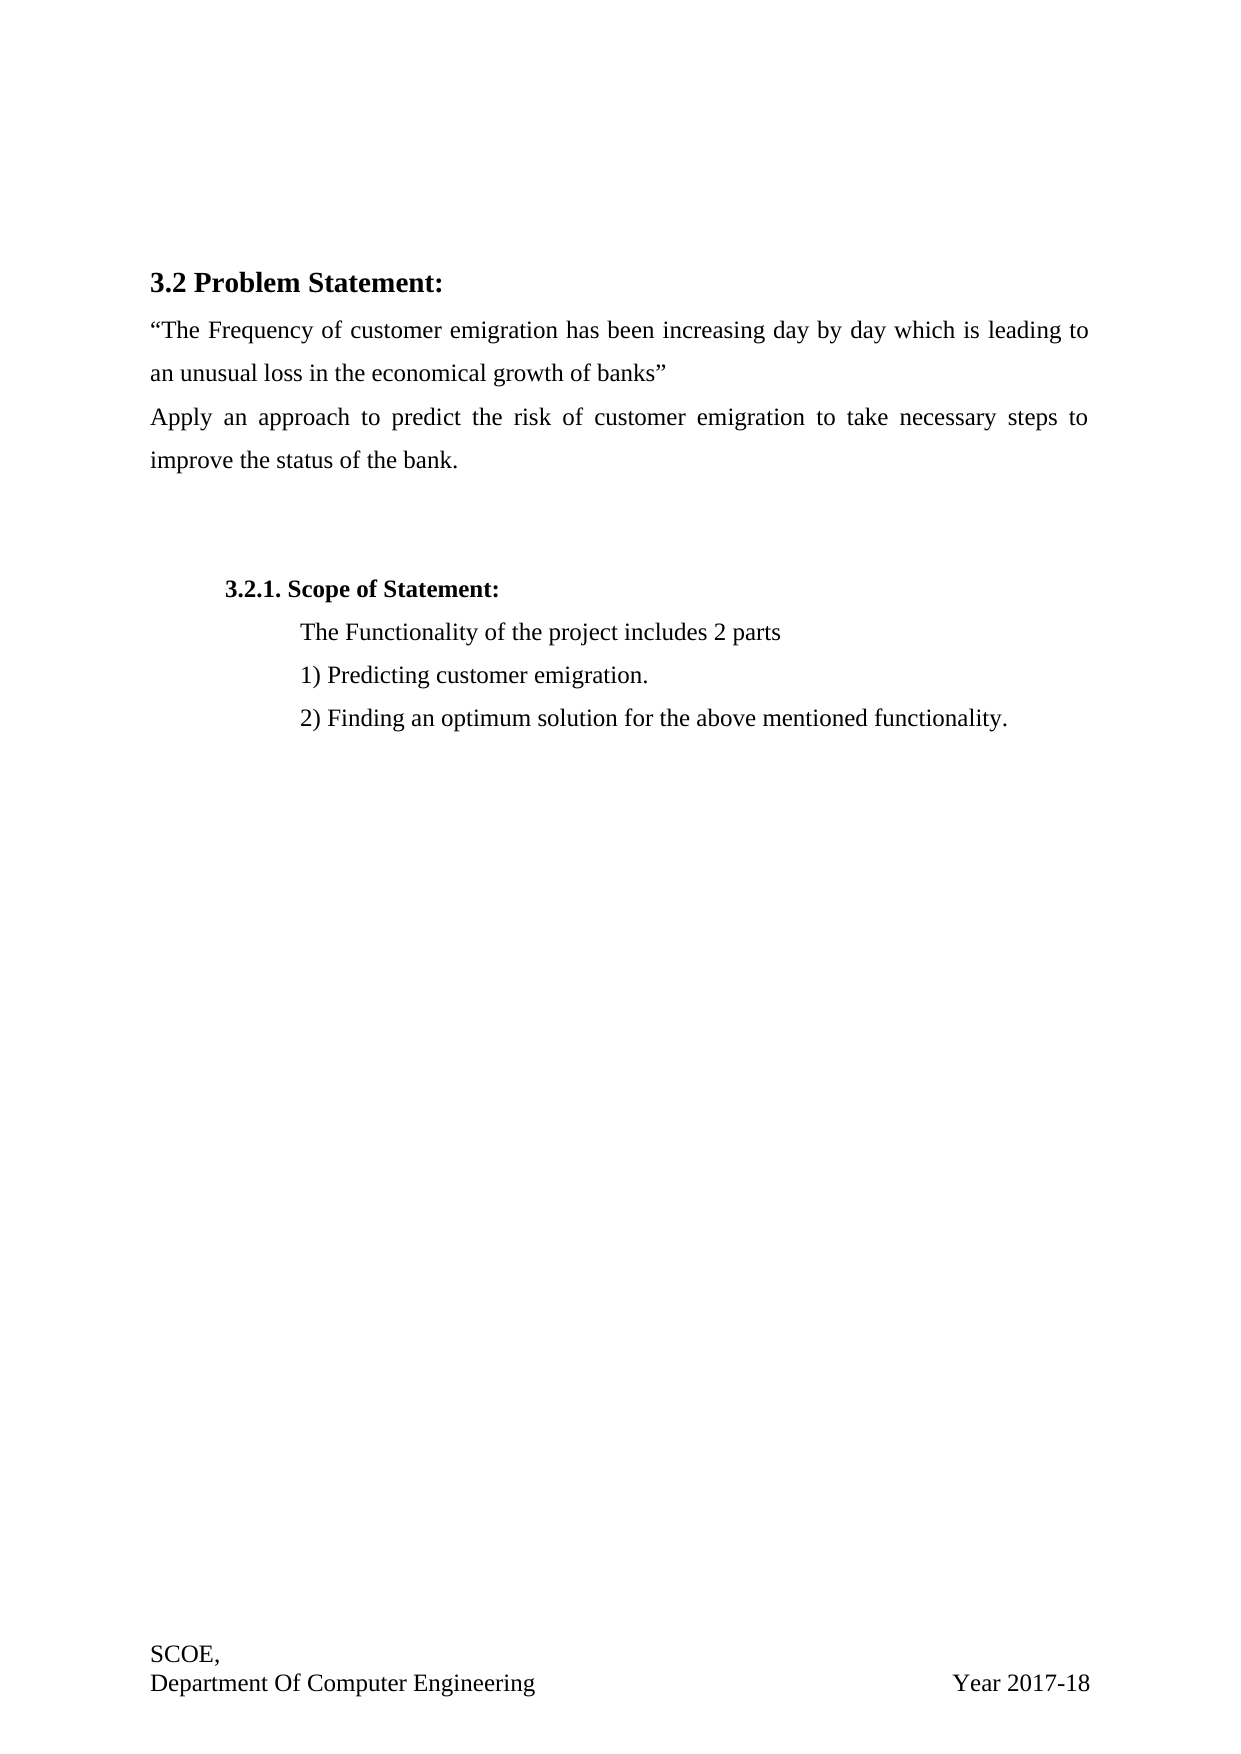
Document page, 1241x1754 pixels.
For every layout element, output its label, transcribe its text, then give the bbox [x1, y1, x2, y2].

text 3.2 Problem Statement: [150, 265, 1090, 298]
text 3.2.1. Scope of Statement: [150, 574, 1090, 603]
text The Functionality of the project includes 2 parts [150, 617, 1090, 646]
text “The Frequency of customer emigration has been increasing day by day which is leading to an unusual loss in the economical growth of banks” [150, 315, 1090, 387]
text 1) Predicting customer emigration. [150, 660, 1090, 689]
list 2) Finding an optimum solution for the above mentioned functionality. [150, 703, 1090, 732]
text Apply an approach to predict the risk of customer emigration to take necessary steps to improve the status of the bank. [150, 402, 1090, 473]
